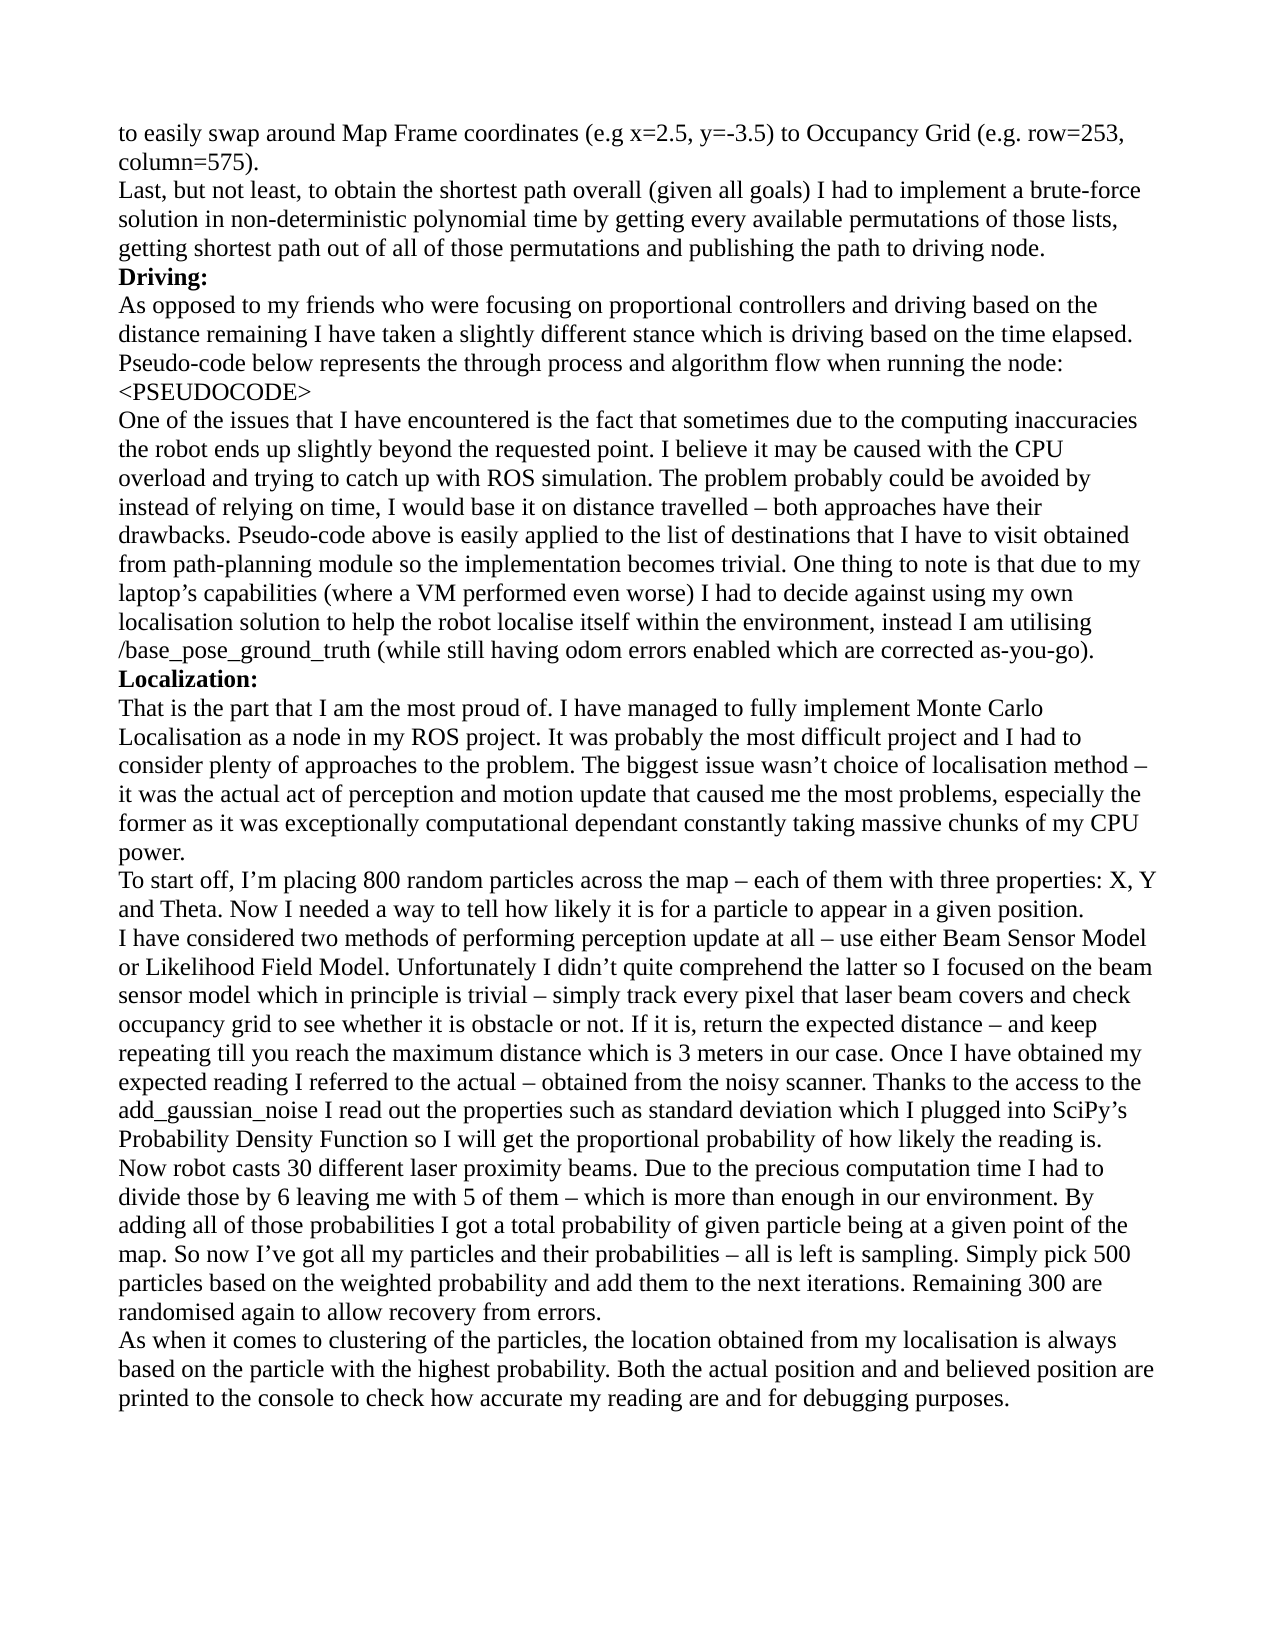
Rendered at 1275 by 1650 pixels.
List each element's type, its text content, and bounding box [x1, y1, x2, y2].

text As opposed to my friends who were focusing on proportional controllers and driving based on the distance remaining I have taken a slightly different stance which is driving based on the time elapsed. Pseudo-code below represents the through process and algorithm flow when running the node: [118, 291, 1157, 377]
text Last, but not least, to obtain the shortest path overall (given all goals) I had to implement a brute-force solution in non-deterministic polynomial time by getting every available permutations of those lists, getting shortest path out of all of those permutations and publishing the path to driving node. [118, 176, 1157, 262]
text I have considered two methods of performing perception update at all – use either Beam Sensor Model or Likelihood Field Model. Unfortunately I didn’t quite comprehend the latter so I focused on the beam sensor model which in principle is trivial – simply track every pixel that laser beam covers and check occupancy grid to see whether it is obstacle or not. If it is, return the expected distance – and keep repeating till you reach the maximum distance which is 3 meters in our case. Once I have obtained my expected reading I referred to the actual – obtained from the noisy scanner. Thanks to the access to the add_gaussian_noise I read out the properties such as standard deviation which I plugged into SciPy’s Probability Density Function so I will get the proportional probability of how likely the reading is. [118, 923, 1157, 1153]
text To start off, I’m placing 800 random particles across the map – each of them with three properties: X, Y and Theta. Now I needed a way to tell how likely it is for a particle to appear in a given position. [118, 866, 1157, 923]
text Localization: [118, 664, 1157, 693]
text Now robot casts 30 different laser proximity beams. Due to the precious computation time I had to divide those by 6 leaving me with 5 of them – which is more than enough in our environment. By adding all of those probabilities I got a total probability of given particle being at a given point of the map. So now I’ve got all my particles and their probabilities – all is left is sampling. Simply pick 500 particles based on the weighted probability and add them to the next iterations. Remaining 300 are randomised again to allow recovery from errors. [118, 1153, 1157, 1326]
text to easily swap around Map Frame coordinates (e.g x=2.5, y=-3.5) to Occupancy Grid (e.g. row=253, column=575). [118, 118, 1157, 176]
text <PSEUDOCODE> [118, 377, 1157, 406]
text One of the issues that I have encountered is the fact that sometimes due to the computing inaccuracies the robot ends up slightly beyond the requested point. I believe it may be caused with the CPU overload and trying to catch up with ROS simulation. The problem probably could be avoided by instead of relying on time, I would base it on distance travelled – both approaches have their drawbacks. Pseudo-code above is easily applied to the list of destinations that I have to visit obtained from path-planning module so the implementation becomes trivial. One thing to note is that due to my laptop’s capabilities (where a VM performed even worse) I had to decide against using my own localisation solution to help the robot localise itself within the environment, instead I am utilising /base_pose_ground_truth (while still having odom errors enabled which are corrected as-you-go). [118, 406, 1157, 664]
text As when it comes to clustering of the particles, the location obtained from my localisation is always based on the particle with the highest probability. Both the actual position and and believed position are printed to the console to check how accurate my reading are and for debugging purposes. [118, 1326, 1157, 1412]
text That is the part that I am the most proud of. I have managed to fully implement Monte Carlo Localisation as a node in my ROS project. It was probably the most difficult project and I had to consider plenty of approaches to the problem. The biggest issue wasn’t choice of localisation method – it was the actual act of perception and motion update that caused me the most problems, especially the former as it was exceptionally computational dependant constantly taking massive chunks of my CPU power. [118, 693, 1157, 866]
text Driving: [118, 262, 1157, 291]
